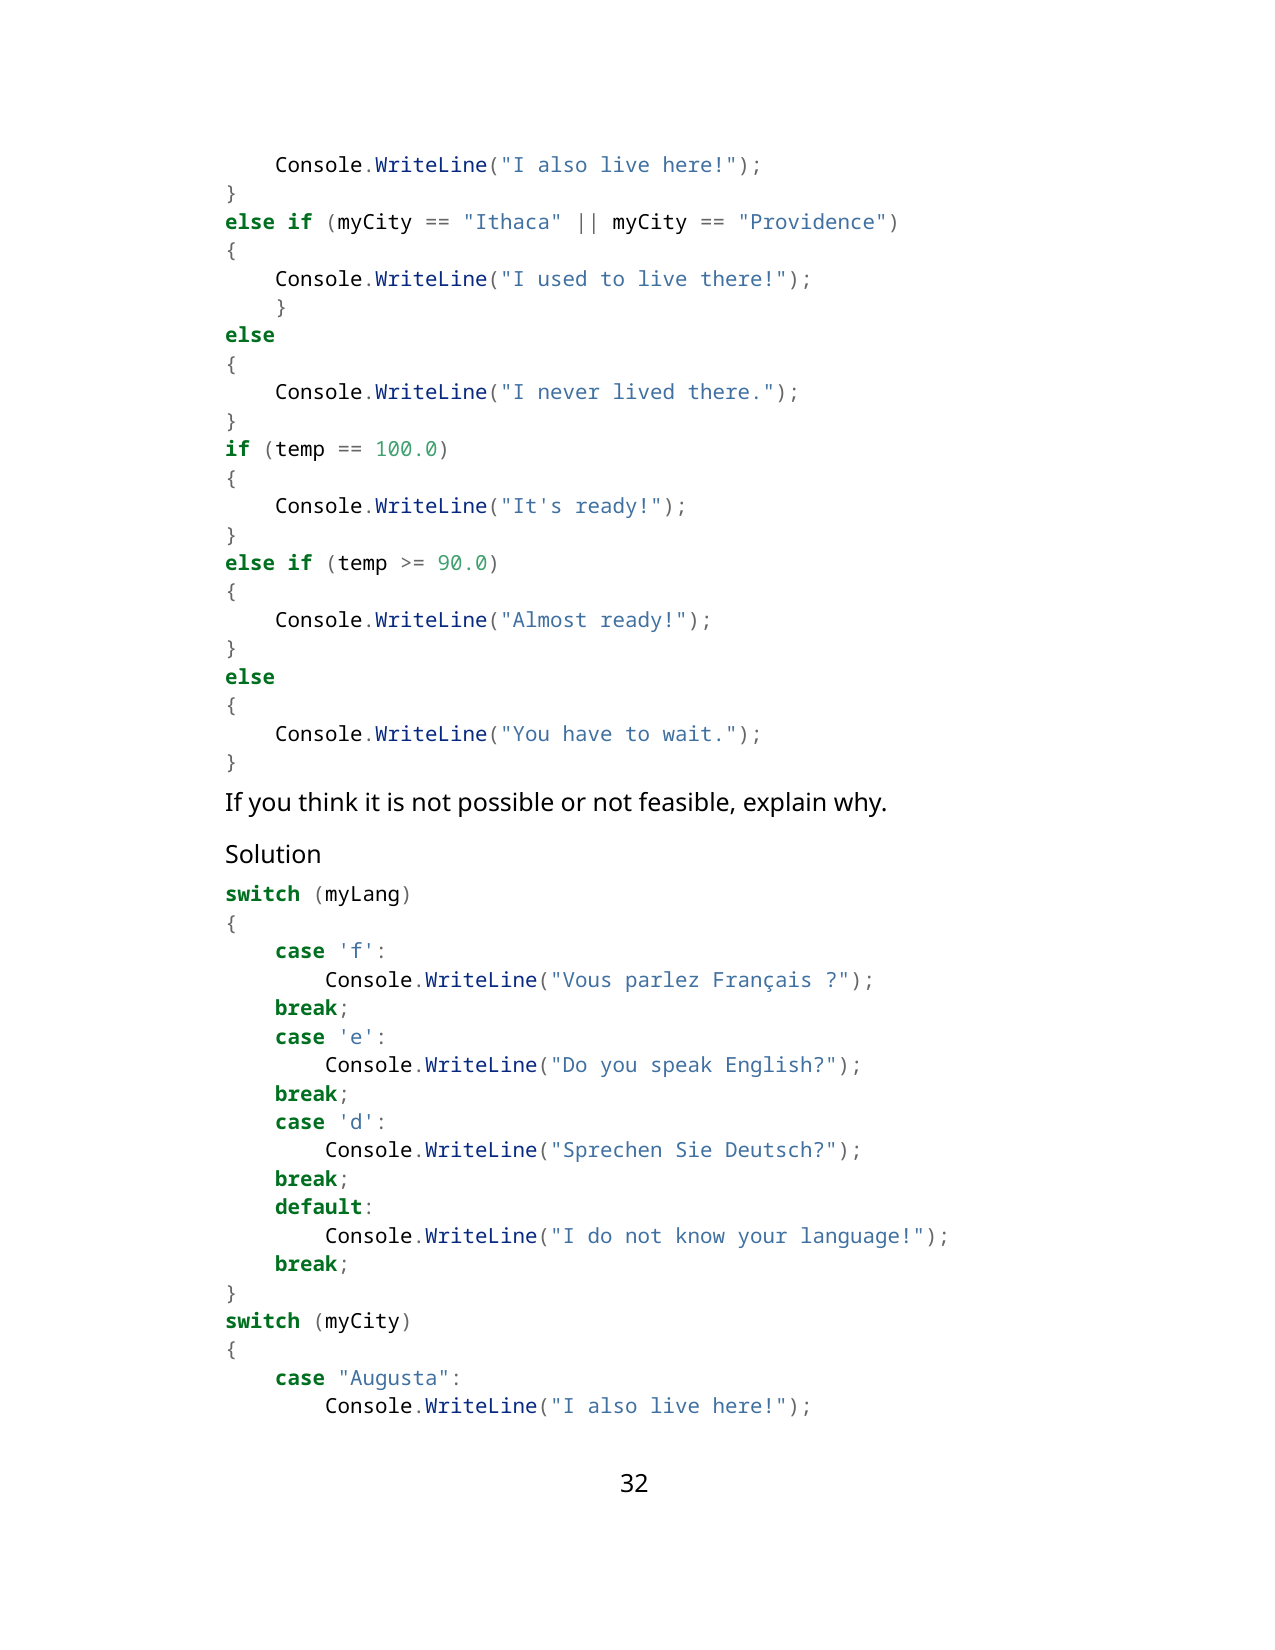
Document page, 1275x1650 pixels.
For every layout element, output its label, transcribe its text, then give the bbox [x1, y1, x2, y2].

list break; [187, 1164, 1125, 1192]
list case 'f': [187, 936, 1125, 965]
list else [187, 321, 1125, 349]
list break; [187, 993, 1125, 1022]
list Console.WriteLine("I do not know your language!"); [187, 1221, 1125, 1249]
list default: [187, 1192, 1125, 1221]
list case "Augusta": [187, 1363, 1125, 1391]
list { [187, 577, 1125, 605]
list } [187, 406, 1125, 434]
list { [187, 463, 1125, 491]
list { [187, 349, 1125, 377]
list if (temp == 100.0) [187, 434, 1125, 463]
list Console.WriteLine("Vous parlez Français ?"); [187, 965, 1125, 993]
list switch (myCity) [187, 1306, 1125, 1334]
list } [187, 520, 1125, 548]
list Console.WriteLine("Almost ready!"); [187, 605, 1125, 633]
list switch (myLang) [187, 879, 1125, 908]
list else if (temp >= 90.0) [187, 548, 1125, 577]
list } [187, 633, 1125, 662]
list break; [187, 1079, 1125, 1107]
list } [187, 292, 1125, 321]
list { [187, 908, 1125, 936]
list Console.WriteLine("Do you speak English?"); [187, 1050, 1125, 1079]
list else [187, 662, 1125, 690]
list case 'e': [187, 1022, 1125, 1050]
list Console.WriteLine("I also live here!"); [187, 150, 1125, 178]
list { [187, 690, 1125, 719]
list Console.WriteLine("I also live here!"); [187, 1391, 1125, 1420]
list } [187, 178, 1125, 207]
list Console.WriteLine("I never lived there."); [187, 377, 1125, 406]
list { [187, 235, 1125, 264]
list break; [187, 1249, 1125, 1278]
list Console.WriteLine("You have to wait."); [187, 719, 1125, 747]
list } [187, 747, 1125, 776]
list If you think it is not possible or not feasible, explain why. [187, 784, 1125, 819]
list { [187, 1334, 1125, 1363]
list Solution [187, 837, 1125, 871]
list case 'd': [187, 1107, 1125, 1136]
list Console.WriteLine("It's ready!"); [187, 491, 1125, 520]
list } [187, 1278, 1125, 1306]
list Console.WriteLine("Sprechen Sie Deutsch?"); [187, 1136, 1125, 1164]
list else if (myCity == "Ithaca" || myCity == "Providence") [187, 207, 1125, 235]
list Console.WriteLine("I used to live there!"); [187, 264, 1125, 292]
